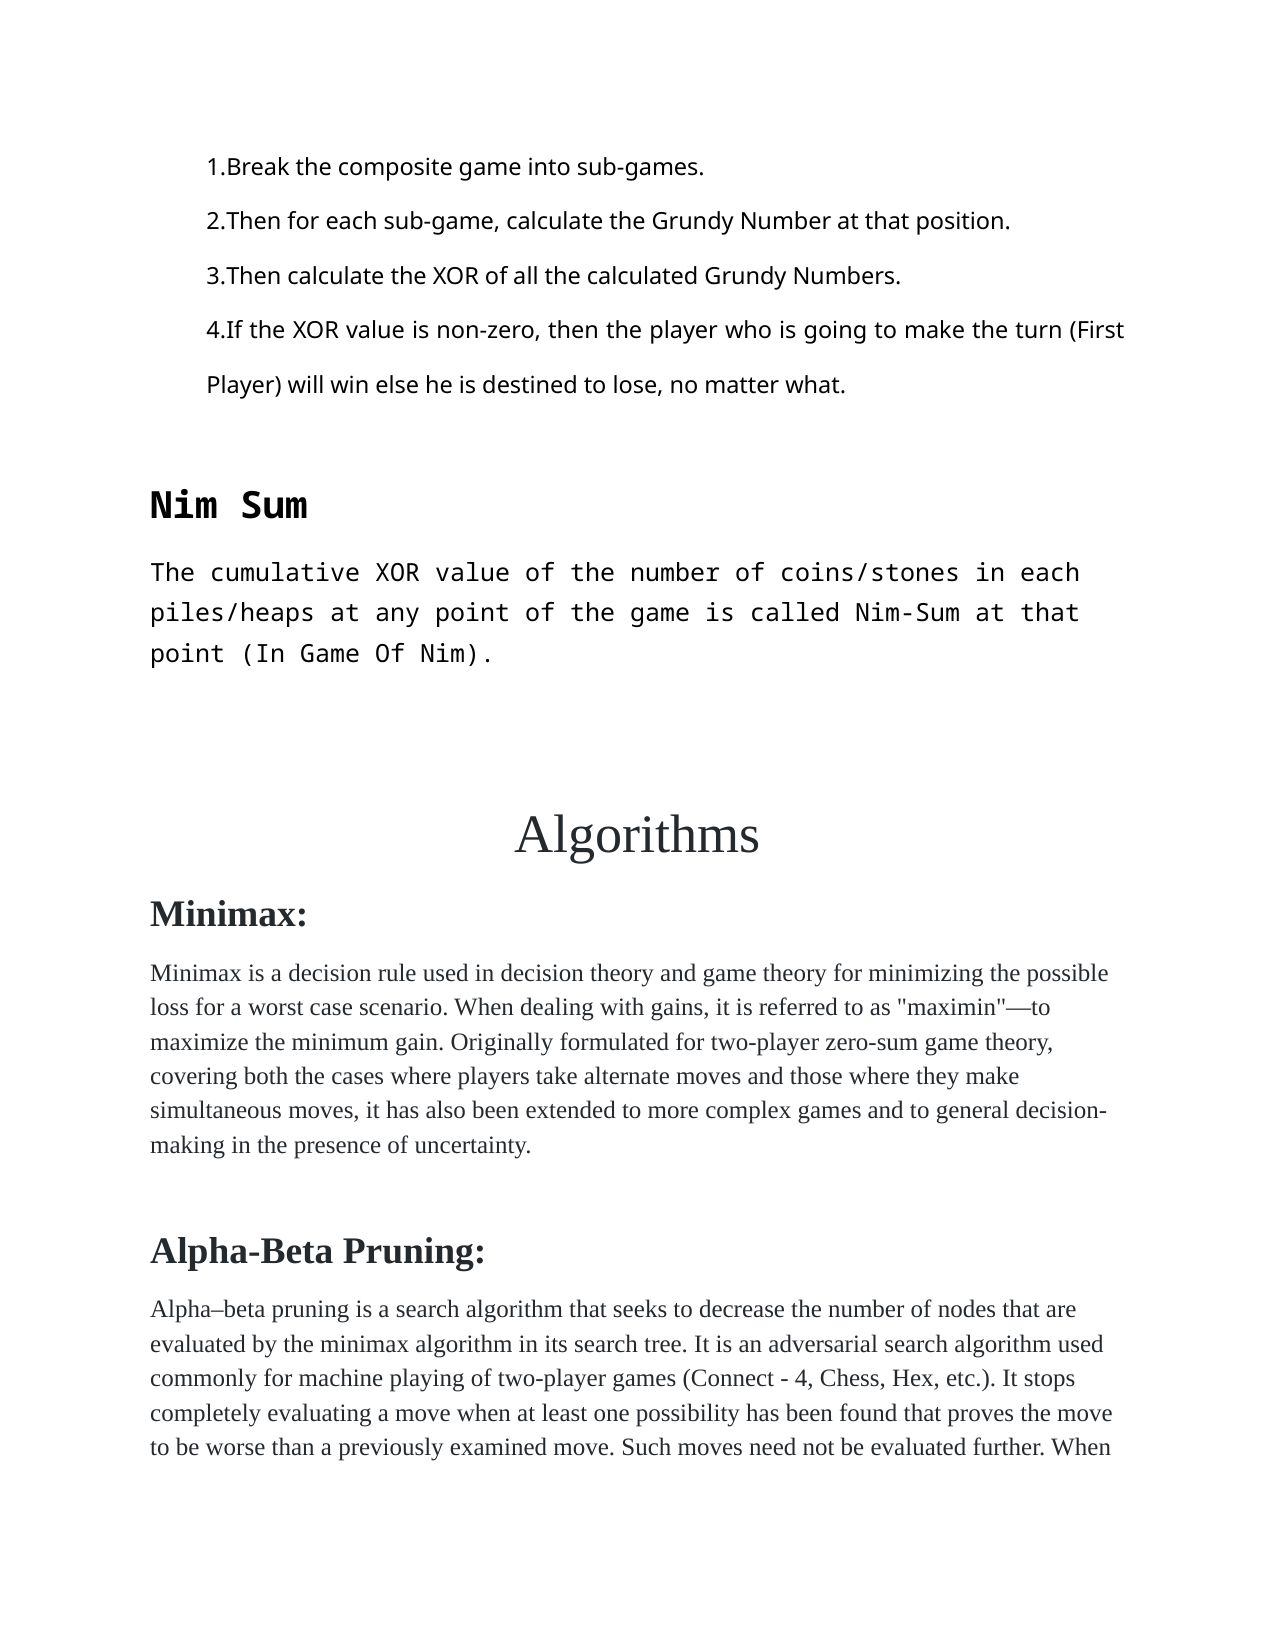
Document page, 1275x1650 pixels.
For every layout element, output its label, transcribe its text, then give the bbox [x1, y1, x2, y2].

text The cumulative XOR value of the number of coins/stones in each piles/heaps at any point of the game is called Nim-Sum at that point (In Game Of Nim). [150, 554, 1125, 670]
text Alpha–beta pruning is a search algorithm that seeks to decrease the number of nodes that are evaluated by the minimax algorithm in its search tree. It is an adversarial search algorithm used commonly for machine playing of two-player games (Connect - 4, Chess, Hex, etc.). It stops completely evaluating a move when at least one possibility has been found that proves the move to be worse than a previously examined move. Such moves need not be evaluated further. When [150, 1294, 1125, 1461]
text Alpha-Beta Pruning: [150, 1228, 1125, 1271]
text Nim Sum [150, 478, 1125, 529]
text Minimax: [150, 891, 1125, 934]
list Break the composite game into sub-games. [206, 150, 1125, 182]
text Algorithms [150, 802, 1125, 864]
list Then calculate the XOR of all the calculated Grundy Numbers. [206, 259, 1125, 291]
text Minimax is a decision rule used in decision theory and game theory for minimizing the possible loss for a worst case scenario. When dealing with gains, it is referred to as "maximin"—to maximize the minimum gain. Originally formulated for two-player zero-sum game theory, covering both the cases where players take alternate moves and those where they make simultaneous moves, it has also been extended to more complex games and to general decision-making in the presence of uncertainty. [150, 958, 1125, 1159]
list Then for each sub-game, calculate the Grundy Number at that position. [206, 204, 1125, 237]
list If the XOR value is non-zero, then the player who is going to make the turn (First Player) will win else he is destined to lose, no matter what. [206, 314, 1125, 400]
